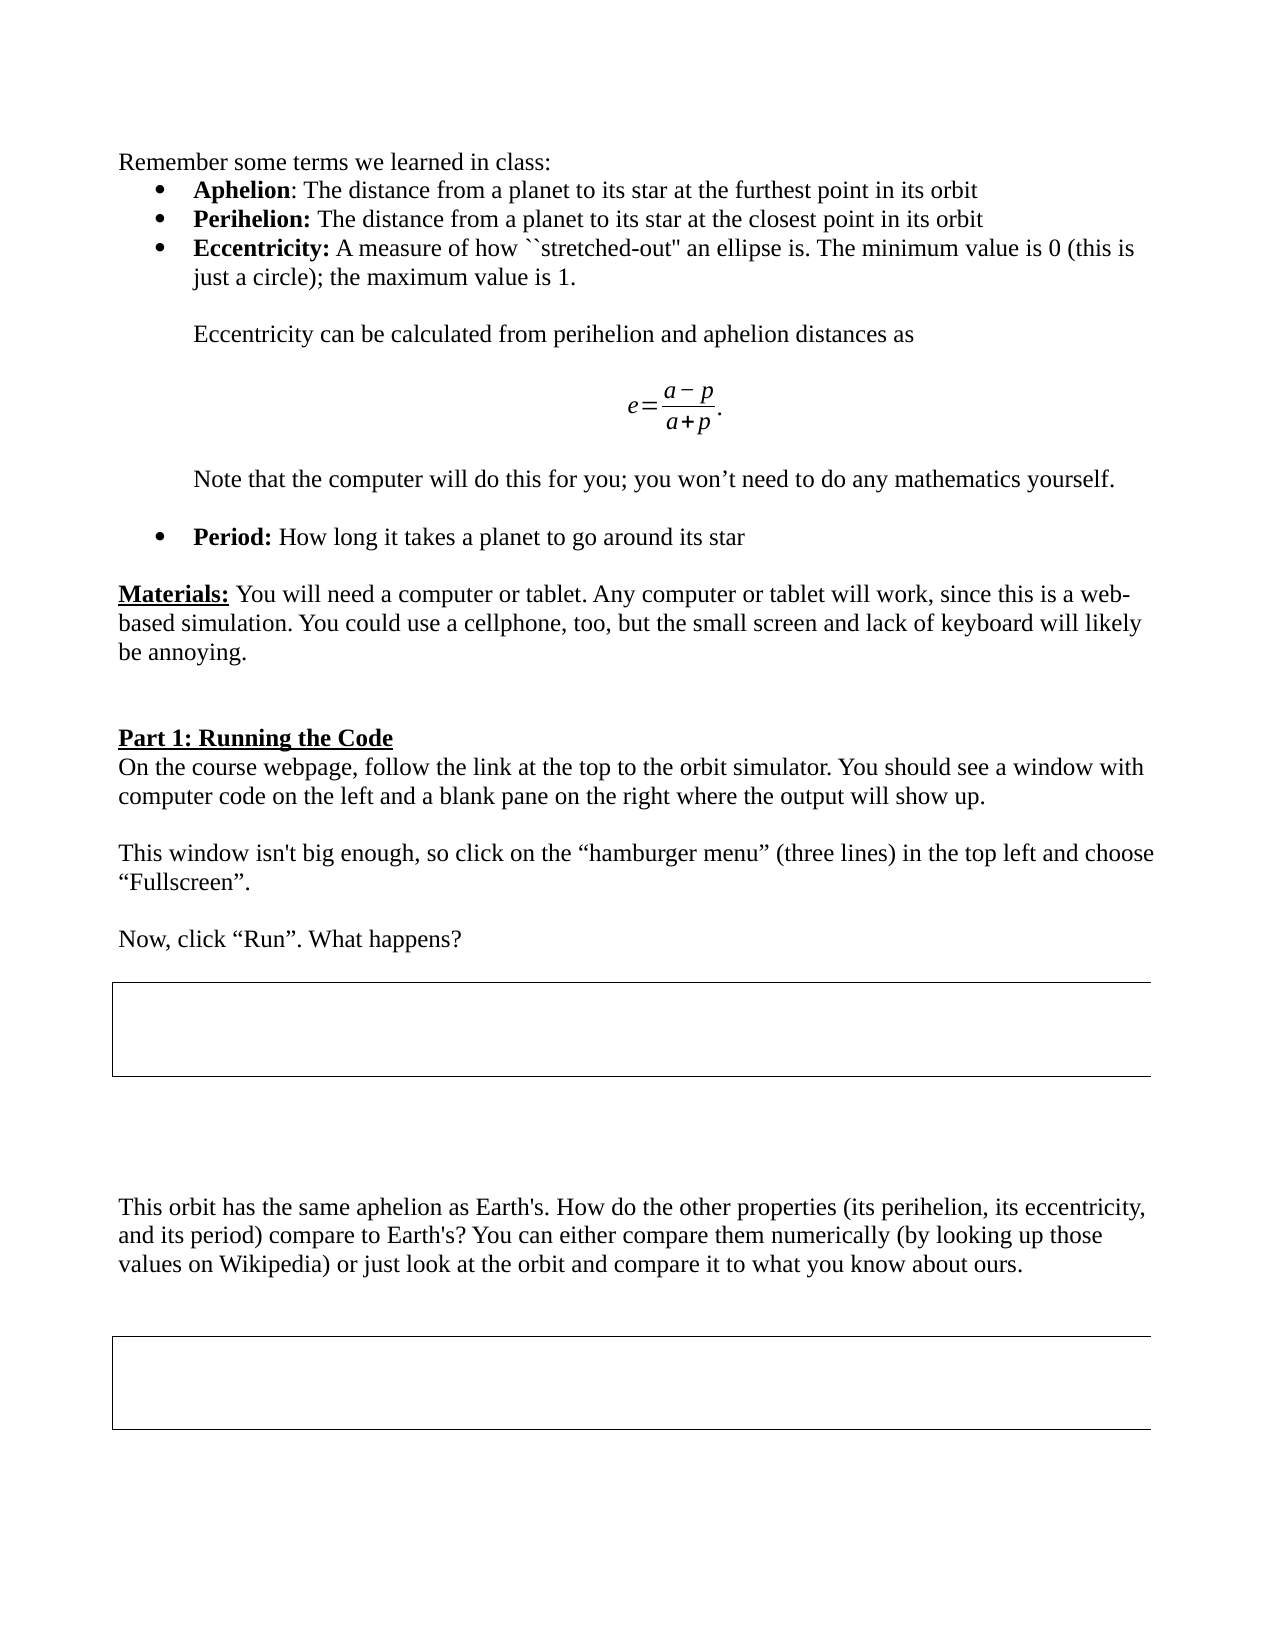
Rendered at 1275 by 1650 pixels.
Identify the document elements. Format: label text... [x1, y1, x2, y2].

text Now, click “Run”. What happens? [118, 924, 1157, 953]
text Part 1: Running the Code [118, 694, 1157, 752]
list Perihelion: The distance from a planet to its star at the closest point in its orbit [156, 204, 1157, 233]
text Remember some terms we learned in class: [118, 147, 1157, 176]
text Note that the computer will do this for you; you won’t need to do any mathematics yourself. [193, 464, 1157, 522]
text . [193, 348, 1157, 464]
list Aphelion: The distance from a planet to its star at the furthest point in its orbit [156, 176, 1157, 204]
text This window isn't big enough, so click on the “hamburger menu” (three lines) in the top left and choose “Fullscreen”. [118, 838, 1157, 896]
text Materials: You will need a computer or tablet. Any computer or tablet will work, since this is a web-based simulation. You could use a cellphone, too, but the small screen and lack of keyboard will likely be annoying. [118, 579, 1157, 666]
table_header [113, 983, 1151, 1076]
list Period: How long it takes a planet to go around its star [156, 522, 1157, 551]
list Eccentricity: A measure of how ``stretched-out'' an ellipse is. The minimum value is 0 (this is just a circle); the maximum value is 1. Eccentricity can be calculated from perihelion and aphelion distances as [156, 233, 1157, 348]
table_header [113, 1337, 1151, 1429]
text On the course webpage, follow the link at the top to the orbit simulator. You should see a window with computer code on the left and a blank pane on the right where the output will show up. [118, 752, 1157, 809]
text This orbit has the same aphelion as Earth's. How do the other properties (its perihelion, its eccentricity, and its period) compare to Earth's? You can either compare them numerically (by looking up those values on Wikipedia) or just look at the orbit and compare it to what you know about ours. [118, 1192, 1157, 1278]
